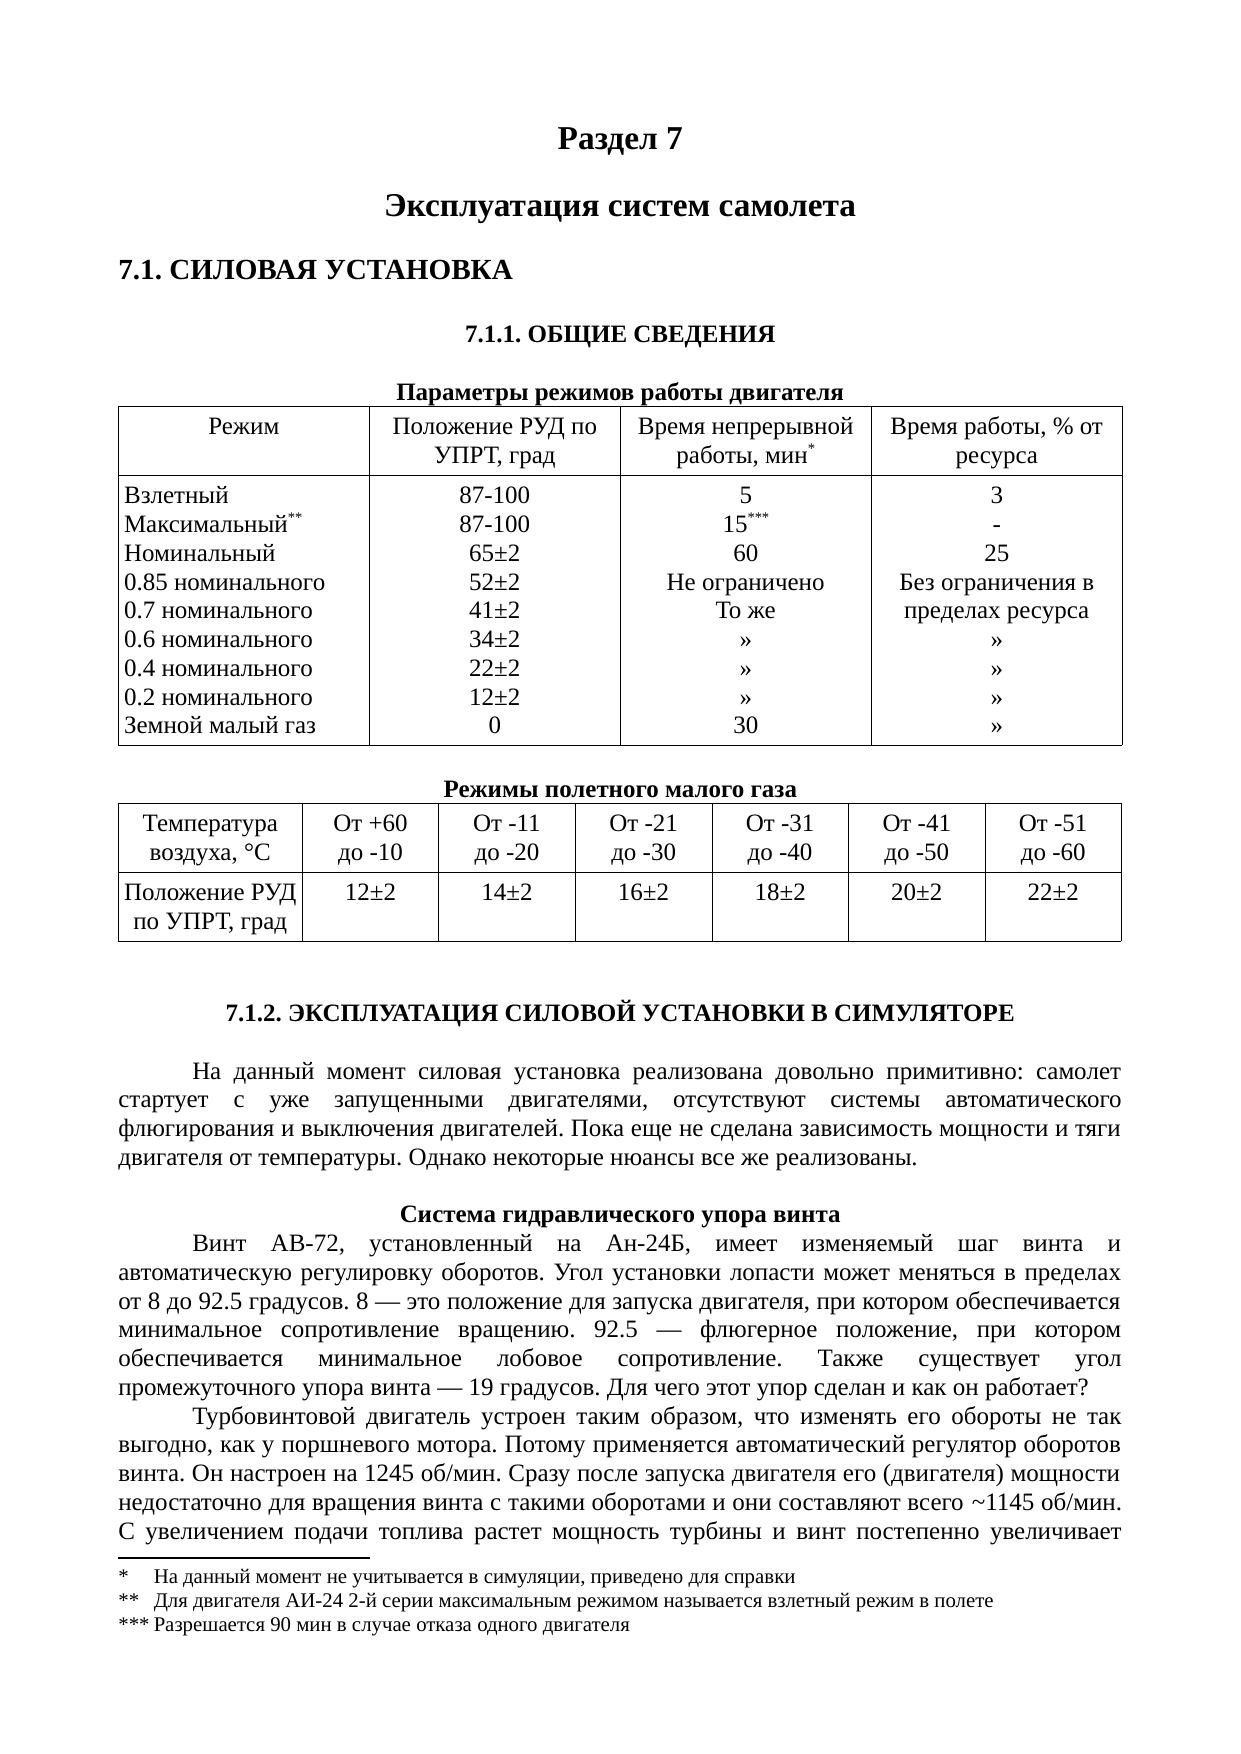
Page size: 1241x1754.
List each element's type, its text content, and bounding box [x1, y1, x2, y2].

text 7.1.2. ЭКСПЛУАТАЦИЯ СИЛОВОЙ УСТАНОВКИ В СИМУЛЯТОРЕ [118, 998, 1122, 1027]
table_cell 14±2 [439, 873, 575, 941]
text На данный момент силовая установка реализована довольно примитивно: самолет стартует с уже запущенными двигателями, отсутствуют системы автоматического флюгирования и выключения двигателей. Пока еще не сделана зависимость мощности и тяги двигателя от температуры. Однако некоторые нюансы все же реализованы. [118, 1056, 1122, 1171]
table_header Положение РУД по УПРТ, град [370, 407, 620, 475]
table_header Режим [119, 407, 369, 475]
text Параметры режимов работы двигателя [118, 377, 1122, 406]
text Винт АВ-72, установленный на Ан-24Б, имеет изменяемый шаг винта и автоматическую регулировку оборотов. Угол установки лопасти может меняться в пределах от 8 до 92.5 градусов. 8 — это положение для запуска двигателя, при котором обеспечивается минимальное сопротивление вращению. 92.5 — флюгерное положение, при котором обеспечивается минимальное лобовое сопротивление. Также существует угол промежуточного упора винта — 19 градусов. Для чего этот упор сделан и как он работает? [118, 1228, 1122, 1401]
table_header От +60 до -10 [303, 804, 438, 872]
table_cell 87-100 87-100 65±2 52±2 41±2 34±2 22±2 12±2 0 [370, 476, 620, 745]
table_header Время работы, % от ресурса [872, 407, 1122, 475]
table_header От -31 до -40 [713, 804, 848, 872]
table_cell 20±2 [849, 873, 985, 941]
table_header Температура воздуха, °С [119, 804, 302, 872]
table_header От -21 до -30 [576, 804, 712, 872]
table_header От -51 до -60 [986, 804, 1121, 872]
table_header От -41 до -50 [849, 804, 985, 872]
table_cell 12±2 [303, 873, 438, 941]
text 7.1. СИЛОВАЯ УСТАНОВКА [118, 252, 1122, 286]
table_cell Положение РУД по УПРТ, град [119, 873, 302, 941]
table_cell 16±2 [576, 873, 712, 941]
table_cell 18±2 [713, 873, 848, 941]
table_header Время непрерывной работы, мин [621, 407, 871, 475]
text Режимы полетного малого газа [118, 774, 1122, 803]
table_header От -11 до -20 [439, 804, 575, 872]
text Система гидравлического упора винта [118, 1199, 1122, 1228]
text Раздел 7 [118, 118, 1122, 156]
text Турбовинтовой двигатель устроен таким образом, что изменять его обороты не так выгодно, как у поршневого мотора. Потому применяется автоматический регулятор оборотов винта. Он настроен на 1245 об/мин. Сразу после запуска двигателя его (двигателя) мощности недостаточно для вращения винта с такими оборотами и они составляют всего ~1145 об/мин. С увеличением подачи топлива растет мощность турбины и винт постепенно увеличивает [118, 1401, 1122, 1544]
table_cell 22±2 [986, 873, 1121, 941]
table_cell Взлетный Максимальный Номинальный 0.85 номинального 0.7 номинального 0.6 номинального 0.4 номинального 0.2 номинального Земной малый газ [119, 476, 369, 745]
text 7.1.1. ОБЩИЕ СВЕДЕНИЯ [118, 319, 1122, 348]
text Эксплуатация систем самолета [118, 185, 1122, 223]
table_cell 3 - 25 Без ограничения в пределах ресурса » » » » [872, 476, 1122, 745]
table_cell 5 15 60 Не ограничено То же » » » 30 [621, 476, 871, 745]
